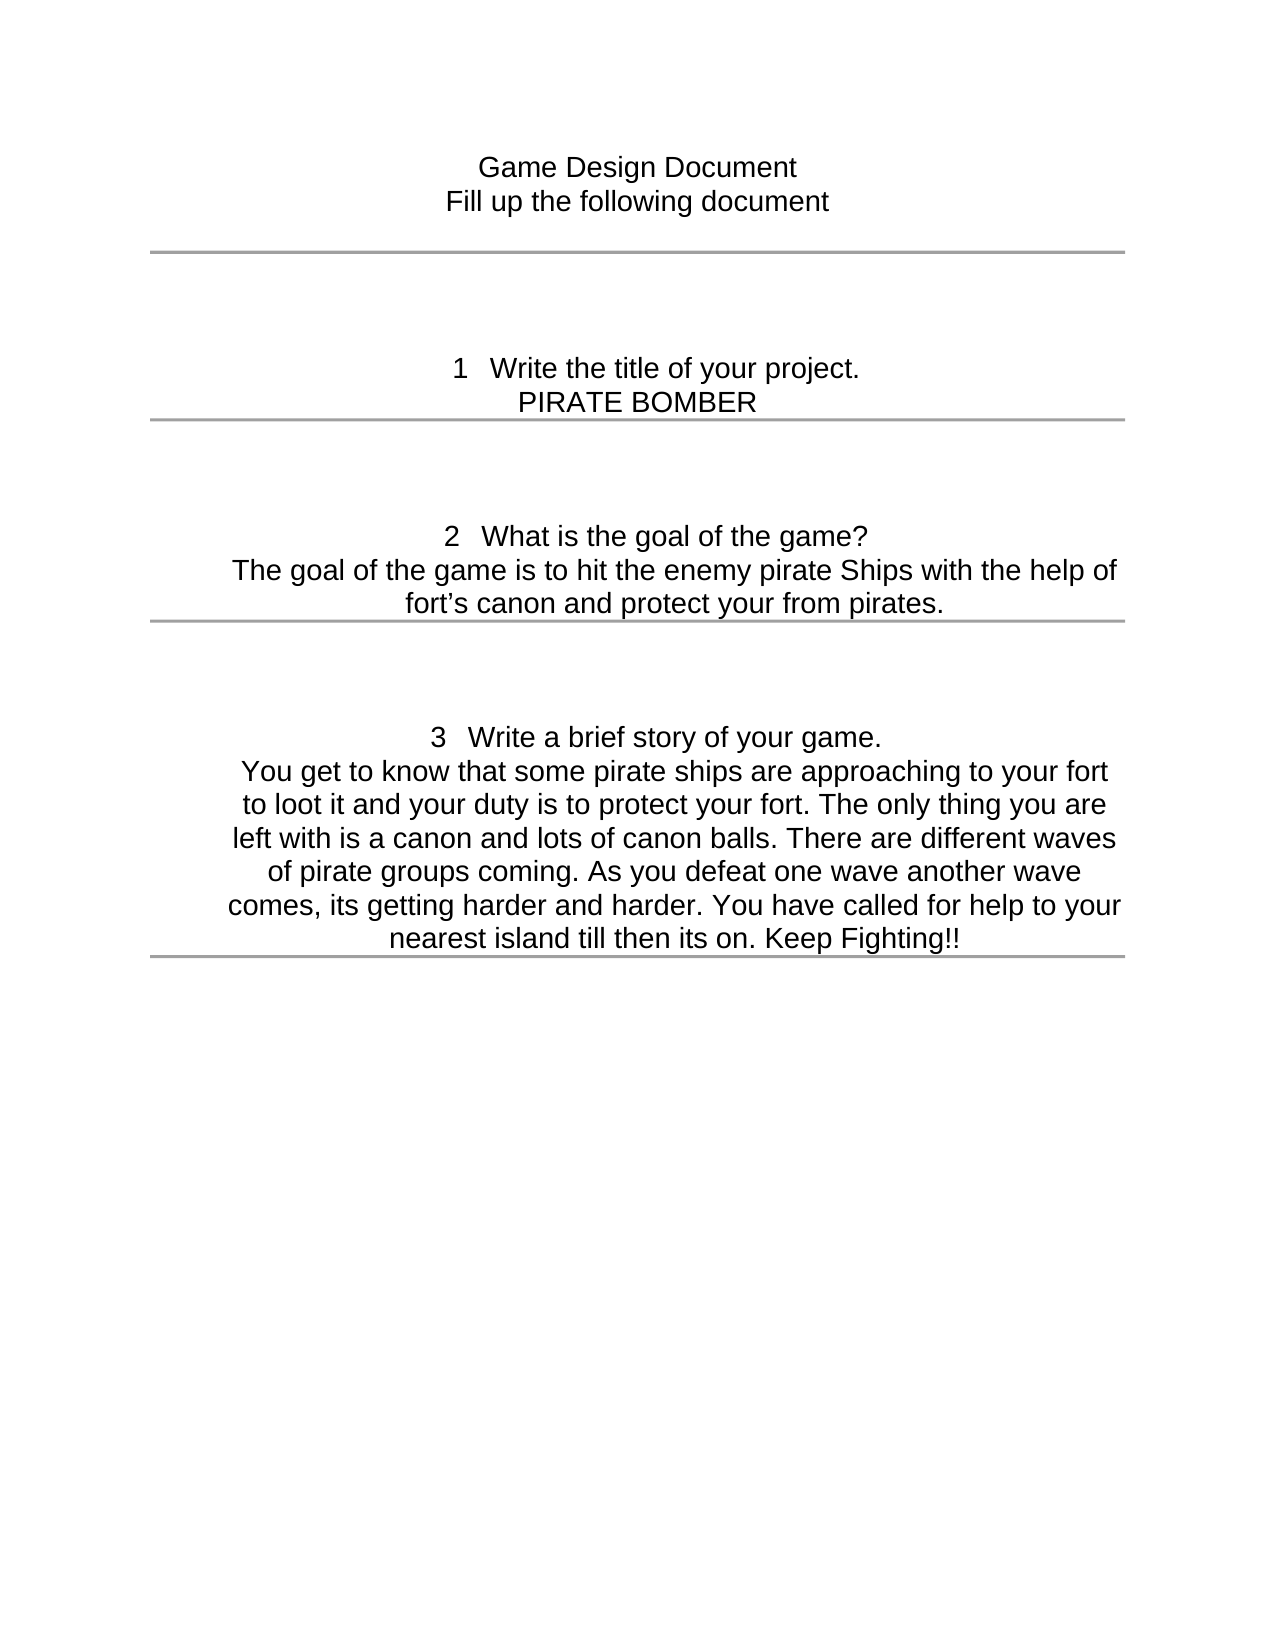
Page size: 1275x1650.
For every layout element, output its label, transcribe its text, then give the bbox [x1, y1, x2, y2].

text Game Design Document [150, 150, 1125, 183]
list What is the goal of the game? [187, 519, 1125, 552]
list Write the title of your project. [187, 351, 1125, 385]
text Fill up the following document [150, 183, 1125, 217]
text PIRATE BOMBER [150, 385, 1125, 418]
list Write a brief story of your game. [187, 720, 1125, 754]
text You get to know that some pirate ships are approaching to your fort to loot it and your duty is to protect your fort. The only thing you are left with is a canon and lots of canon balls. There are different waves of pirate groups coming. As you defeat one wave another wave comes, its getting harder and harder. You have called for help to your nearest island till then its on. Keep Fighting!! [225, 754, 1125, 955]
text The goal of the game is to hit the enemy pirate Ships with the help of fort’s canon and protect your from pirates. [225, 552, 1125, 619]
